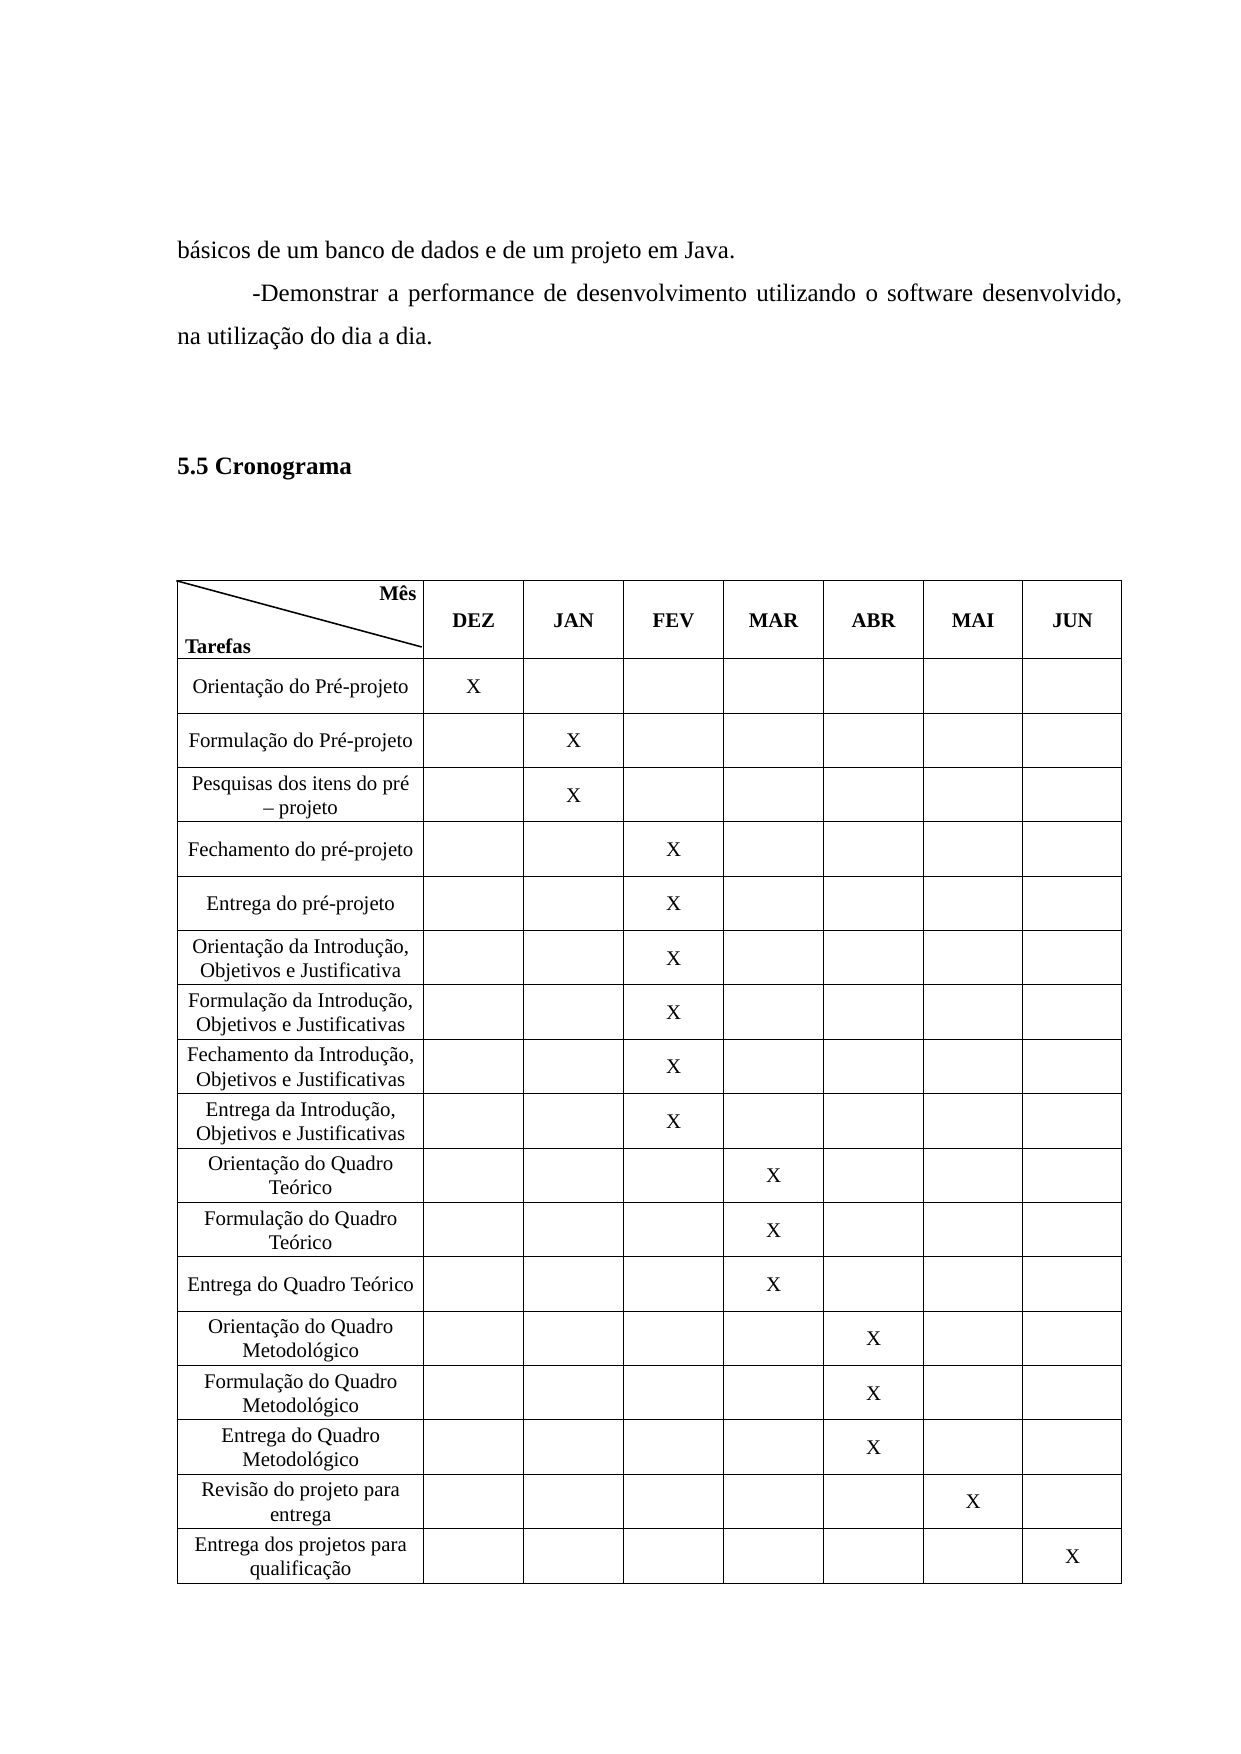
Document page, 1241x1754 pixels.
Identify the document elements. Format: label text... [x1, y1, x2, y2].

table_header DEZ [424, 581, 523, 658]
table_cell [724, 714, 823, 767]
table_cell X [824, 1312, 923, 1365]
text 5.5 Cronograma [177, 451, 1122, 479]
table_cell [424, 768, 523, 821]
table_cell [424, 1094, 523, 1147]
table_cell [524, 1529, 623, 1582]
table_cell X [624, 822, 723, 876]
table_header Mês Tarefas [178, 581, 423, 658]
table_cell [524, 822, 623, 876]
table_cell [824, 659, 923, 712]
table_cell [424, 1257, 523, 1311]
table_cell [1023, 1094, 1121, 1147]
table_cell [724, 931, 823, 984]
table_cell [1023, 1203, 1121, 1256]
table_cell [724, 1312, 823, 1365]
table_cell [524, 1257, 623, 1311]
table_cell [624, 714, 723, 767]
table_cell Formulação do Pré-projeto [178, 714, 423, 767]
table_cell [824, 1529, 923, 1582]
table_cell Formulação da Introdução, Objetivos e Justificativas [178, 985, 423, 1039]
table_cell Entrega da Introdução, Objetivos e Justificativas [178, 1094, 423, 1147]
table_cell [624, 1203, 723, 1256]
table_cell X [1023, 1529, 1121, 1582]
table_cell [424, 931, 523, 984]
table_cell X [724, 1149, 823, 1202]
table_cell [424, 1475, 523, 1528]
table_cell [824, 714, 923, 767]
table_cell [524, 659, 623, 712]
table_cell [524, 1366, 623, 1419]
table_cell [924, 714, 1022, 767]
table_cell Formulação do Quadro Metodológico [178, 1366, 423, 1419]
table_cell [624, 1366, 723, 1419]
table_cell [824, 1257, 923, 1311]
table_cell [524, 877, 623, 930]
table_cell [424, 1366, 523, 1419]
table_cell [524, 1475, 623, 1528]
table_cell [1023, 877, 1121, 930]
table_cell X [724, 1203, 823, 1256]
table_cell X [624, 985, 723, 1039]
table_cell [424, 1203, 523, 1256]
table_cell [924, 877, 1022, 930]
table_cell [724, 1040, 823, 1093]
table_cell Entrega dos projetos para qualificação [178, 1529, 423, 1582]
table_cell [524, 1149, 623, 1202]
table_cell X [624, 1094, 723, 1147]
table_cell [1023, 768, 1121, 821]
table_header JUN [1023, 581, 1121, 658]
table_cell X [624, 931, 723, 984]
table_cell [1023, 1475, 1121, 1528]
table_cell [624, 1149, 723, 1202]
table_cell [924, 1529, 1022, 1582]
table_cell Fechamento do pré-projeto [178, 822, 423, 876]
table_cell [924, 985, 1022, 1039]
table_cell [624, 1312, 723, 1365]
table_cell X [624, 1040, 723, 1093]
table_cell [524, 1040, 623, 1093]
table_cell [624, 768, 723, 821]
table_cell X [524, 714, 623, 767]
table_cell [724, 659, 823, 712]
table_header MAR [724, 581, 823, 658]
table_cell Formulação do Quadro Teórico [178, 1203, 423, 1256]
table_cell [624, 659, 723, 712]
table_cell [524, 931, 623, 984]
table_cell [524, 1312, 623, 1365]
table_cell [924, 1312, 1022, 1365]
table_header FEV [624, 581, 723, 658]
table_cell [1023, 931, 1121, 984]
table_cell [924, 1203, 1022, 1256]
table_cell Pesquisas dos itens do pré – projeto [178, 768, 423, 821]
table_cell [724, 822, 823, 876]
table_cell [424, 877, 523, 930]
table_cell Orientação do Pré-projeto [178, 659, 423, 712]
table_cell Entrega do Quadro Metodológico [178, 1420, 423, 1474]
table_cell [824, 877, 923, 930]
table_cell Orientação da Introdução, Objetivos e Justificativa [178, 931, 423, 984]
table_cell [524, 1094, 623, 1147]
table_cell [1023, 1040, 1121, 1093]
table_cell [424, 822, 523, 876]
table_cell [1023, 1420, 1121, 1474]
table_cell [624, 1475, 723, 1528]
table_cell [924, 1257, 1022, 1311]
table_cell [424, 1529, 523, 1582]
table_cell [1023, 1312, 1121, 1365]
table_cell [624, 1257, 723, 1311]
table_cell [424, 985, 523, 1039]
table_cell [824, 768, 923, 821]
table_cell [824, 1094, 923, 1147]
table_cell [724, 877, 823, 930]
table_cell [724, 1529, 823, 1582]
table_cell [524, 985, 623, 1039]
table_cell [724, 985, 823, 1039]
table_cell [1023, 985, 1121, 1039]
table_cell [1023, 1366, 1121, 1419]
table_cell [724, 768, 823, 821]
table_cell [724, 1475, 823, 1528]
table_cell [924, 931, 1022, 984]
table_cell [824, 1203, 923, 1256]
table_cell [524, 1203, 623, 1256]
table_cell [1023, 1257, 1121, 1311]
table_cell [924, 659, 1022, 712]
table_cell [824, 1475, 923, 1528]
table_cell [624, 1529, 723, 1582]
table_cell [924, 1040, 1022, 1093]
table_cell [524, 1420, 623, 1474]
table_cell [824, 822, 923, 876]
table_cell [824, 931, 923, 984]
table_cell [1023, 822, 1121, 876]
table_cell [924, 1149, 1022, 1202]
table_cell [924, 1366, 1022, 1419]
table_cell [424, 714, 523, 767]
table_cell [924, 1094, 1022, 1147]
table_cell [424, 1040, 523, 1093]
table_cell [724, 1420, 823, 1474]
table_cell X [424, 659, 523, 712]
table_cell [424, 1420, 523, 1474]
table_cell [824, 985, 923, 1039]
table_cell X [624, 877, 723, 930]
table_cell [824, 1040, 923, 1093]
table_cell [1023, 1149, 1121, 1202]
table_header ABR [824, 581, 923, 658]
table_cell [924, 822, 1022, 876]
table_cell [924, 768, 1022, 821]
table_cell [924, 1420, 1022, 1474]
table_cell [624, 1420, 723, 1474]
table_cell [724, 1366, 823, 1419]
table_cell X [724, 1257, 823, 1311]
text básicos de um banco de dados e de um projeto em Java. [177, 235, 1122, 264]
table_cell [1023, 714, 1121, 767]
text -Demonstrar a performance de desenvolvimento utilizando o software desenvolvido, na utilização do dia a dia. [177, 278, 1122, 350]
table_cell Entrega do Quadro Teórico [178, 1257, 423, 1311]
table_cell X [824, 1420, 923, 1474]
table_header JAN [524, 581, 623, 658]
table_cell [1023, 659, 1121, 712]
table_cell [724, 1094, 823, 1147]
table_cell Orientação do Quadro Teórico [178, 1149, 423, 1202]
table_cell X [524, 768, 623, 821]
table_cell X [924, 1475, 1022, 1528]
table_cell [424, 1149, 523, 1202]
table_cell Fechamento da Introdução, Objetivos e Justificativas [178, 1040, 423, 1093]
table_cell [424, 1312, 523, 1365]
table_cell Entrega do pré-projeto [178, 877, 423, 930]
table_cell [824, 1149, 923, 1202]
table_cell X [824, 1366, 923, 1419]
table_cell Revisão do projeto para entrega [178, 1475, 423, 1528]
table_cell Orientação do Quadro Metodológico [178, 1312, 423, 1365]
table_header MAI [924, 581, 1022, 658]
